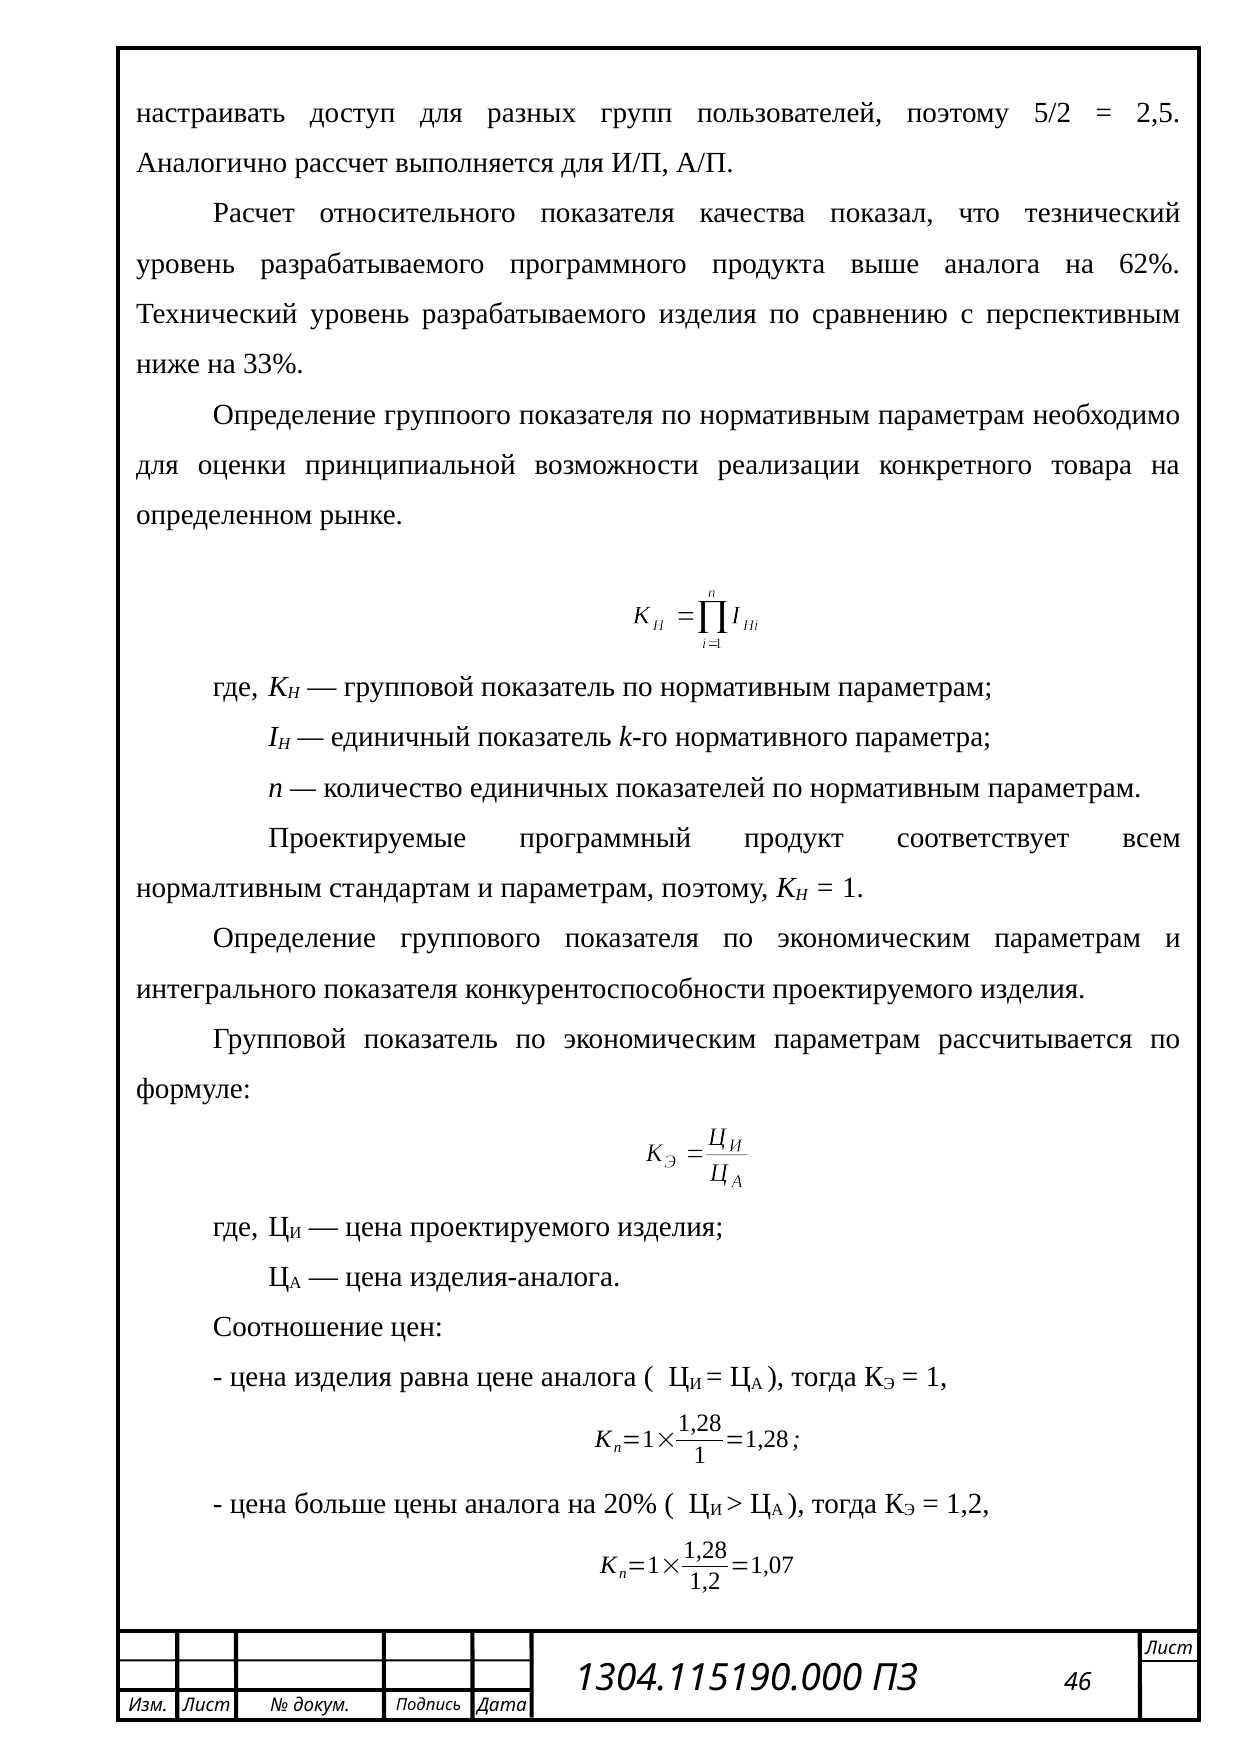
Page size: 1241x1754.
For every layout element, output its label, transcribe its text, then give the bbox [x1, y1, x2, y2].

text настраивать доступ для разных групп пользователей, поэтому 5/2 = 2,5. Аналогично рассчет выполняется для И/П, А/П. [136, 95, 1181, 179]
text Расчет относительного показателя качества показал, что тезнический уровень разрабатываемого программного продукта выше аналога на 62%. Технический уровень разрабатываемого изделия по сравнению с перспективным ниже на 33%. [136, 196, 1181, 380]
text Соотношение цен: [136, 1309, 1181, 1343]
text - цена больше цены аналога на 20% ( ЦИ > ЦА ), тогда КЭ = 1,2, [136, 1486, 1181, 1519]
text ЦА — цена изделия-аналога. [136, 1259, 1181, 1292]
text n — количество единичных показателей по нормативным параметрам. [136, 770, 1181, 803]
text - цена изделия равна цене аналога ( ЦИ = ЦА ), тогда КЭ = 1, [136, 1359, 1181, 1393]
text IH — единичный показатель k-го нормативного параметра; [136, 719, 1181, 753]
text Определение группового показателя по экономическим параметрам и интегрального показателя конкурентоспособности проектируемого изделия. [136, 921, 1181, 1004]
text где, ЦИ — цена проектируемого изделия; [136, 1209, 1181, 1242]
text Определение группоого показателя по нормативным параметрам необходимо для оценки принципиальной возможности реализации конкретного товара на определенном рынке. [136, 397, 1181, 531]
text Проектируемые программный продукт соответствует всем нормалтивным стандартам и параметрам, поэтому, KH = 1. [136, 820, 1181, 904]
text где, КН — групповой показатель по нормативным параметрам; [136, 669, 1181, 703]
text Групповой показатель по экономическим параметрам рассчитывается по формуле: [136, 1021, 1181, 1105]
